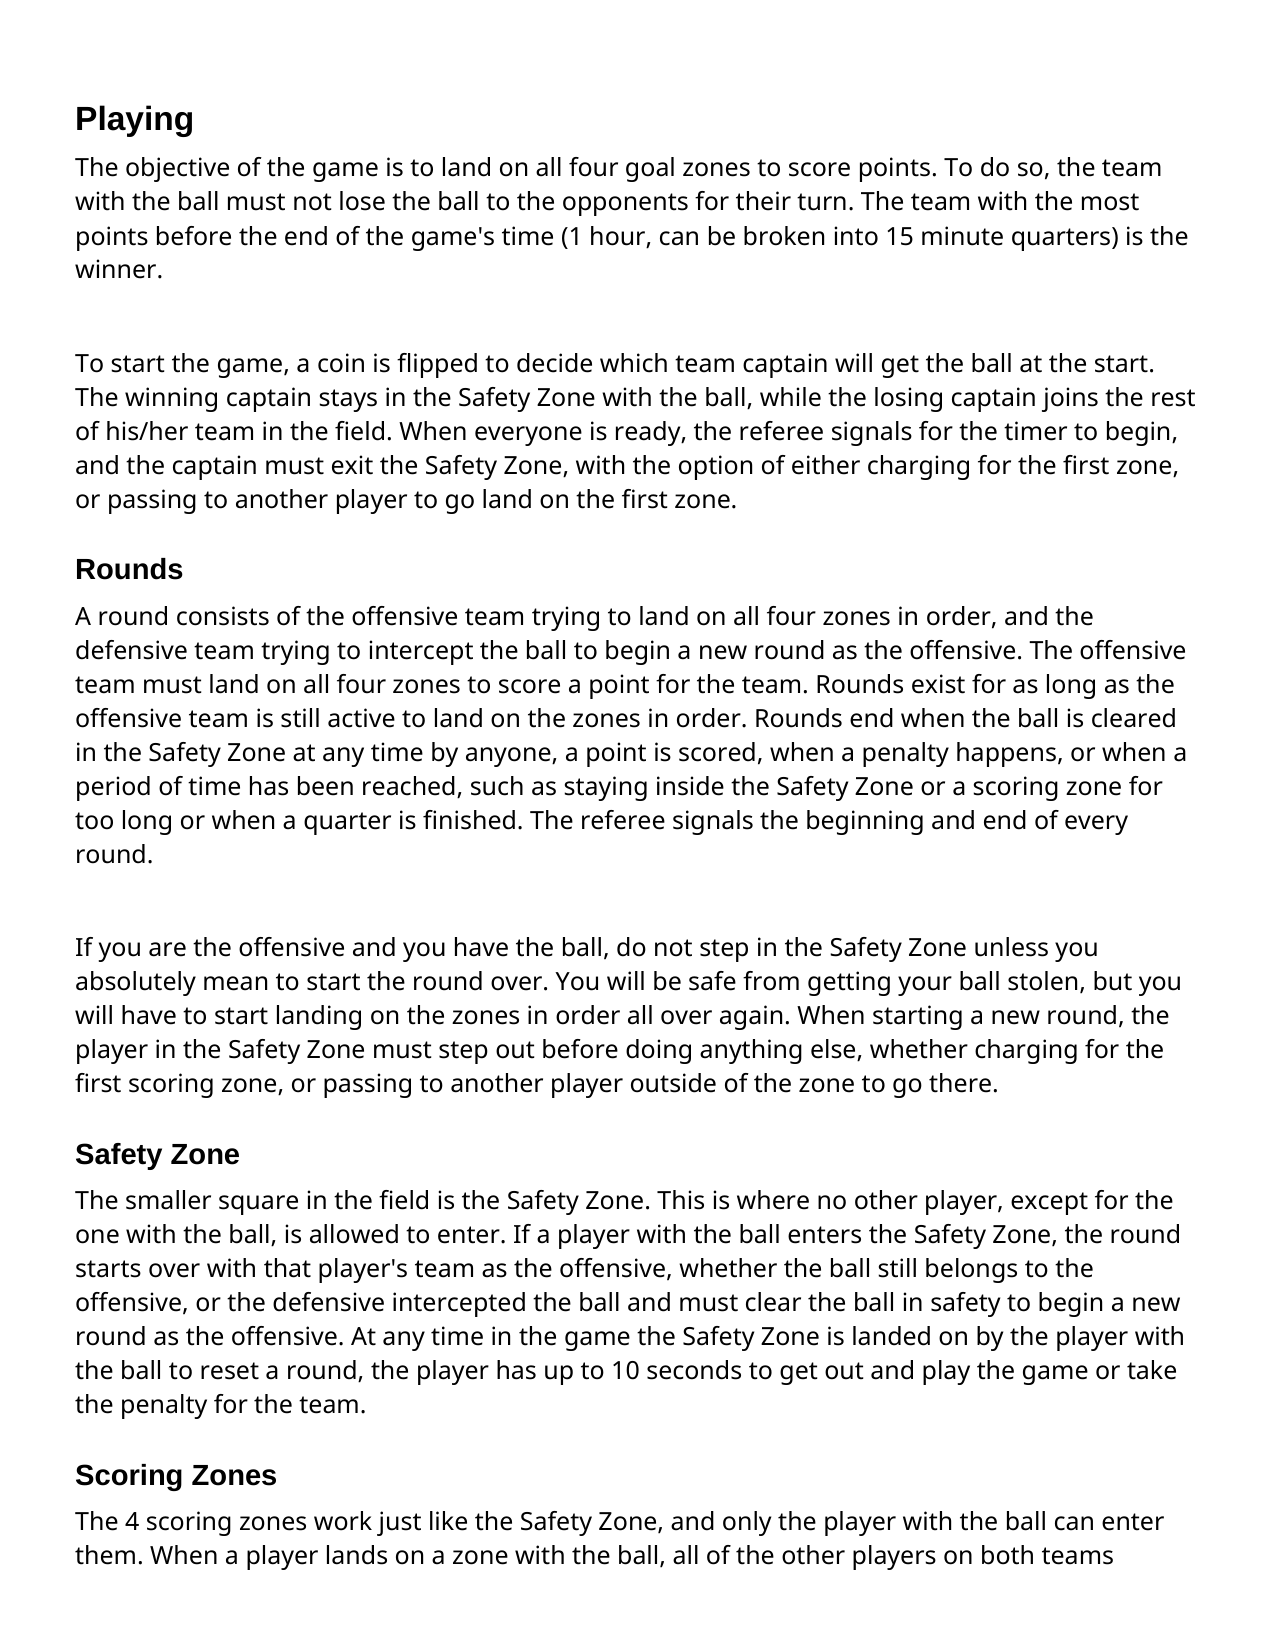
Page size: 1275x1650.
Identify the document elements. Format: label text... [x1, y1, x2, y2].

text The objective of the game is to land on all four goal zones to score points. To do so, the team with the ball must not lose the ball to the opponents for their turn. The team with the most points before the end of the game's time (1 hour, can be broken into 15 minute quarters) is the winner. [75, 150, 1200, 286]
subtitle Scoring Zones [75, 1459, 1200, 1491]
subtitle Playing [75, 100, 1200, 137]
text A round consists of the offensive team trying to land on all four zones in order, and the defensive team trying to intercept the ball to begin a new round as the offensive. The offensive team must land on all four zones to score a point for the team. Rounds exist for as long as the offensive team is still active to land on the zones in order. Rounds end when the ball is cleared in the Safety Zone at any time by anyone, a point is scored, when a penalty happens, or when a period of time has been reached, such as staying inside the Safety Zone or a scoring zone for too long or when a quarter is finished. The referee signals the beginning and end of every round. [75, 598, 1200, 871]
subtitle Safety Zone [75, 1138, 1200, 1170]
text The smaller square in the field is the Safety Zone. This is where no other player, except for the one with the ball, is allowed to enter. If a player with the ball enters the Safety Zone, the round starts over with that player's team as the offensive, whether the ball still belongs to the offensive, or the defensive intercepted the ball and must clear the ball in safety to begin a new round as the offensive. At any time in the game the Safety Zone is landed on by the player with the ball to reset a round, the player has up to 10 seconds to get out and play the game or take the penalty for the team. [75, 1183, 1200, 1421]
subtitle Rounds [75, 553, 1200, 586]
text If you are the offensive and you have the ball, do not step in the Safety Zone unless you absolutely mean to start the round over. You will be safe from getting your ball stolen, but you will have to start landing on the zones in order all over again. When starting a new round, the player in the Safety Zone must step out before doing anything else, whether charging for the first scoring zone, or passing to another player outside of the zone to go there. [75, 930, 1200, 1100]
text To start the game, a coin is flipped to decide which team captain will get the ball at the start. The winning captain stays in the Safety Zone with the ball, while the losing captain joins the rest of his/her team in the field. When everyone is ready, the referee signals for the timer to begin, and the captain must exit the Safety Zone, with the option of either charging for the first zone, or passing to another player to go land on the first zone. [75, 345, 1200, 516]
text The 4 scoring zones work just like the Safety Zone, and only the player with the ball can enter them. When a player lands on a zone with the ball, all of the other players on both teams [75, 1504, 1200, 1572]
